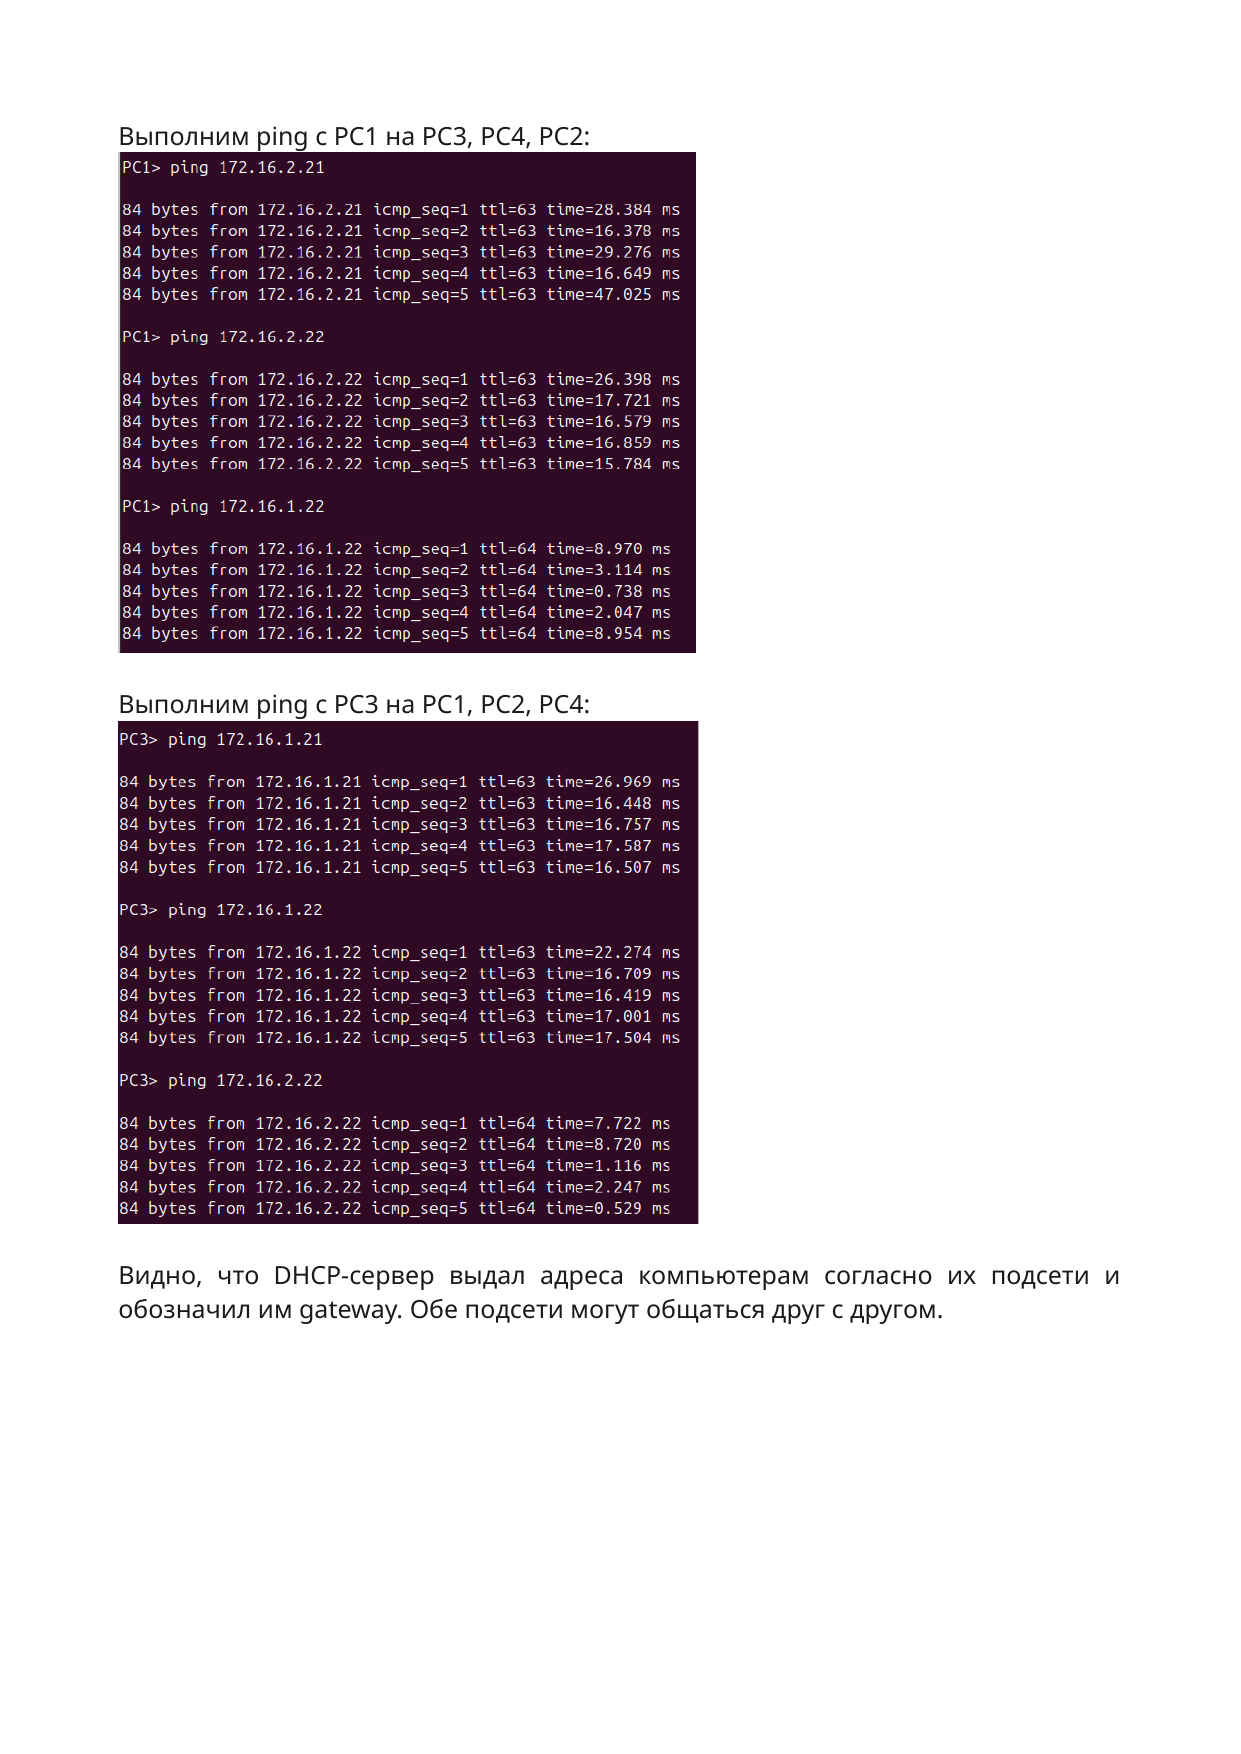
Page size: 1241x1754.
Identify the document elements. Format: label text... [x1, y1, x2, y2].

picture [118, 721, 699, 1224]
picture [118, 152, 696, 653]
text Выполним ping с PC1 на PC3, PC4, PC2: [118, 118, 1122, 152]
text Выполним ping с PC3 на PC1, PC2, PC4: [118, 687, 1122, 721]
text Видно, что DHCP-сервер выдал адреса компьютерам согласно их подсети и обозначил им gateway. Обе подсети могут общаться друг с другом. [118, 1258, 1122, 1326]
